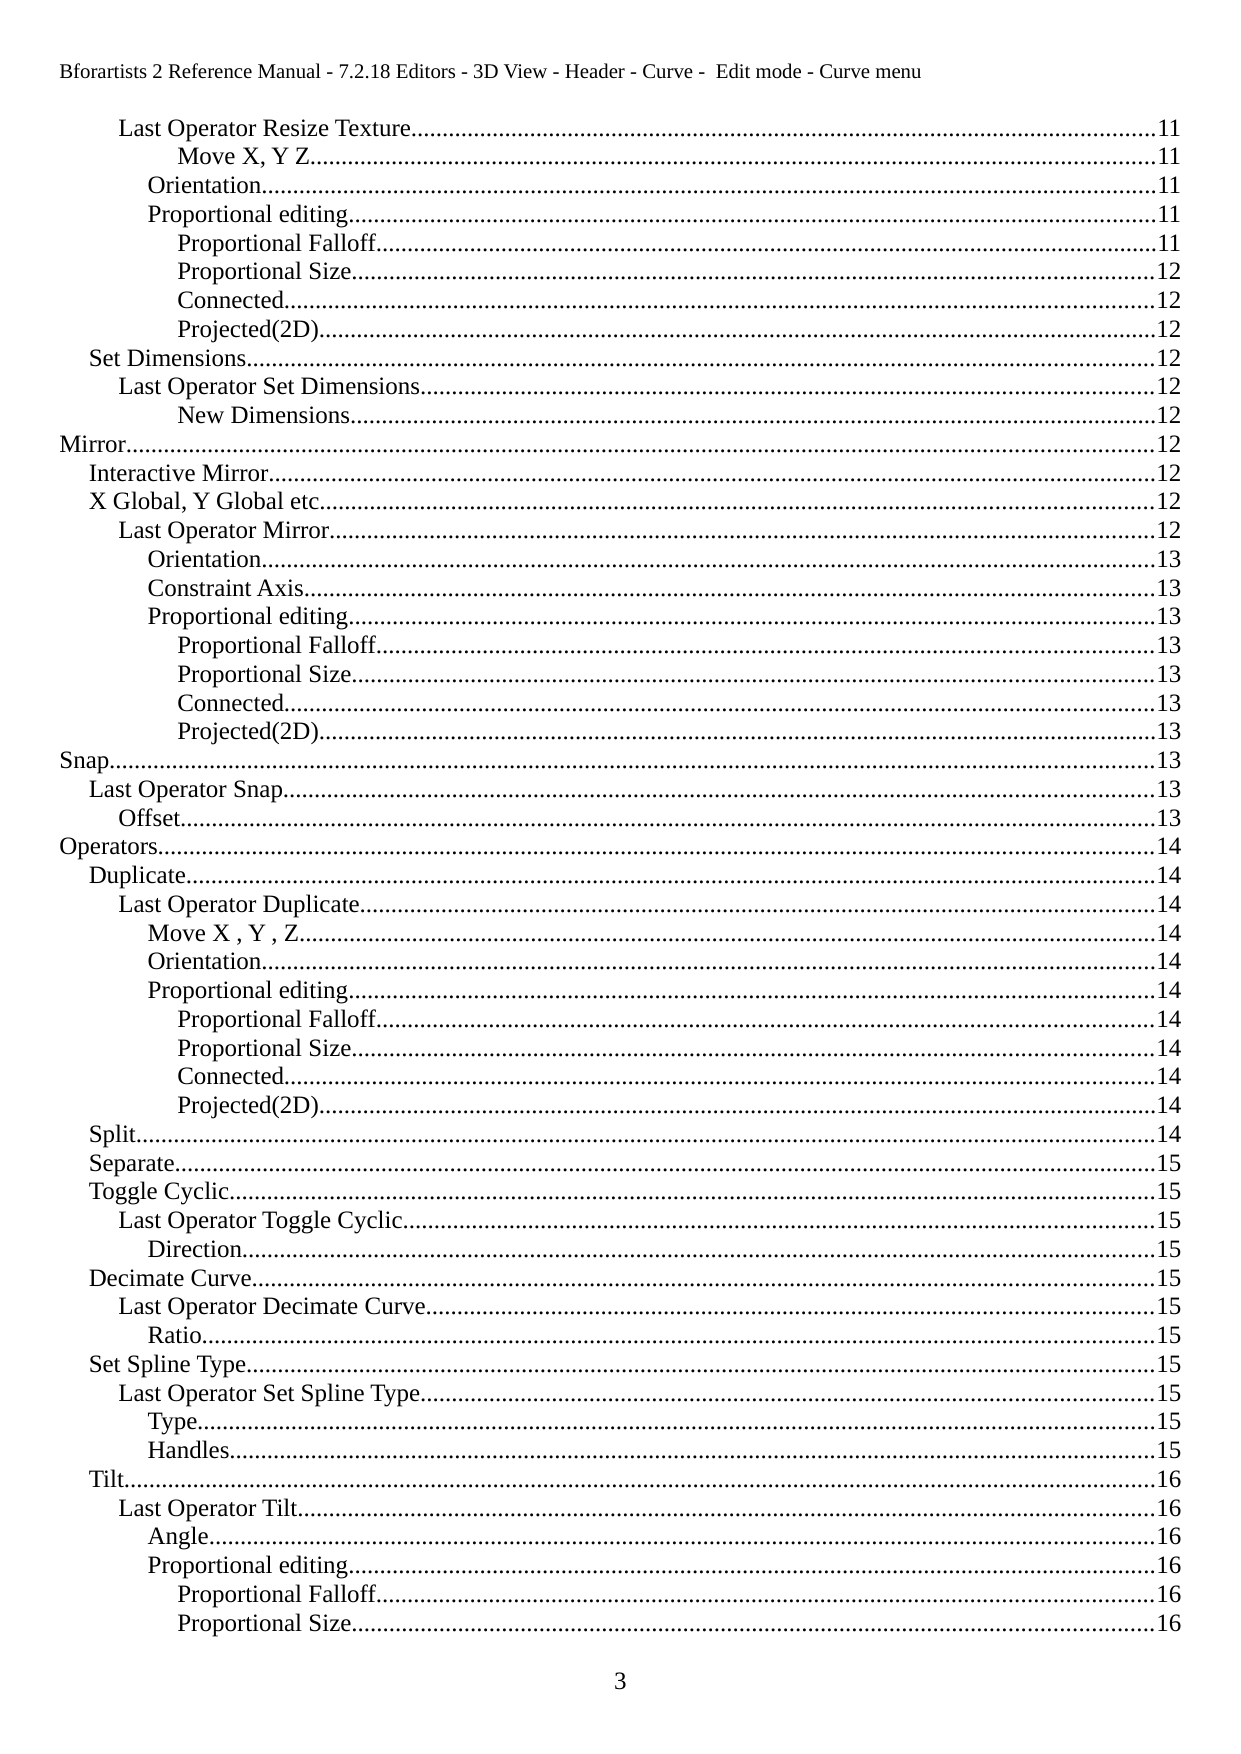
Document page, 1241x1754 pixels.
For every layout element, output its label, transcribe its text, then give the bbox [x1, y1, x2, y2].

text Proportional Falloff 16 [177, 1579, 1181, 1608]
text Direction 15 [147, 1234, 1181, 1263]
text Proportional Size 13 [177, 659, 1181, 688]
text Type 15 [147, 1406, 1181, 1435]
text Last Operator Toggle Cyclic 15 [118, 1205, 1181, 1234]
text Last Operator Tilt 16 [118, 1493, 1181, 1521]
text Last Operator Set Spline Type 15 [118, 1378, 1181, 1406]
text Move X, Y Z 11 [177, 141, 1181, 170]
text Ratio 15 [147, 1320, 1181, 1349]
text Mirror 12 [59, 429, 1181, 458]
text New Dimensions 12 [177, 400, 1181, 429]
text Separate 15 [88, 1148, 1181, 1176]
text Projected(2D) 13 [177, 716, 1181, 745]
text Proportional editing 16 [147, 1550, 1181, 1579]
text Interactive Mirror 12 [88, 458, 1181, 486]
text Offset 13 [118, 803, 1181, 831]
text Orientation 14 [147, 946, 1181, 975]
text Orientation 13 [147, 544, 1181, 573]
text Toggle Cyclic 15 [88, 1176, 1181, 1205]
text Proportional Size 16 [177, 1608, 1181, 1636]
text Angle 16 [147, 1521, 1181, 1550]
text Proportional Size 14 [177, 1033, 1181, 1061]
text Proportional Falloff 13 [177, 630, 1181, 659]
text Split 14 [88, 1119, 1181, 1148]
text Operators 14 [59, 831, 1181, 860]
text Last Operator Decimate Curve 15 [118, 1291, 1181, 1320]
text Proportional Size 12 [177, 256, 1181, 285]
text Last Operator Duplicate 14 [118, 889, 1181, 918]
text Proportional editing 14 [147, 975, 1181, 1004]
text Constraint Axis 13 [147, 573, 1181, 601]
text Projected(2D) 12 [177, 314, 1181, 343]
text Connected 14 [177, 1061, 1181, 1090]
text Proportional Falloff 14 [177, 1004, 1181, 1033]
text Connected 12 [177, 285, 1181, 314]
text Orientation 11 [147, 170, 1181, 199]
text Proportional editing 13 [147, 601, 1181, 630]
text Last Operator Resize Texture 11 [118, 113, 1181, 141]
text Move X , Y , Z 14 [147, 918, 1181, 946]
text Set Dimensions 12 [88, 343, 1181, 371]
text Last Operator Mirror 12 [118, 515, 1181, 544]
text Snap 13 [59, 745, 1181, 774]
text Handles 15 [147, 1435, 1181, 1464]
text Duplicate 14 [88, 860, 1181, 889]
text Tilt 16 [88, 1464, 1181, 1493]
text Last Operator Snap 13 [88, 774, 1181, 803]
text Last Operator Set Dimensions 12 [118, 371, 1181, 400]
text Set Spline Type 15 [88, 1349, 1181, 1378]
text Decimate Curve 15 [88, 1263, 1181, 1291]
text Proportional editing 11 [147, 199, 1181, 228]
text Connected 13 [177, 688, 1181, 716]
text X Global, Y Global etc. 12 [88, 486, 1181, 515]
text Proportional Falloff 11 [177, 228, 1181, 256]
text Projected(2D) 14 [177, 1090, 1181, 1119]
